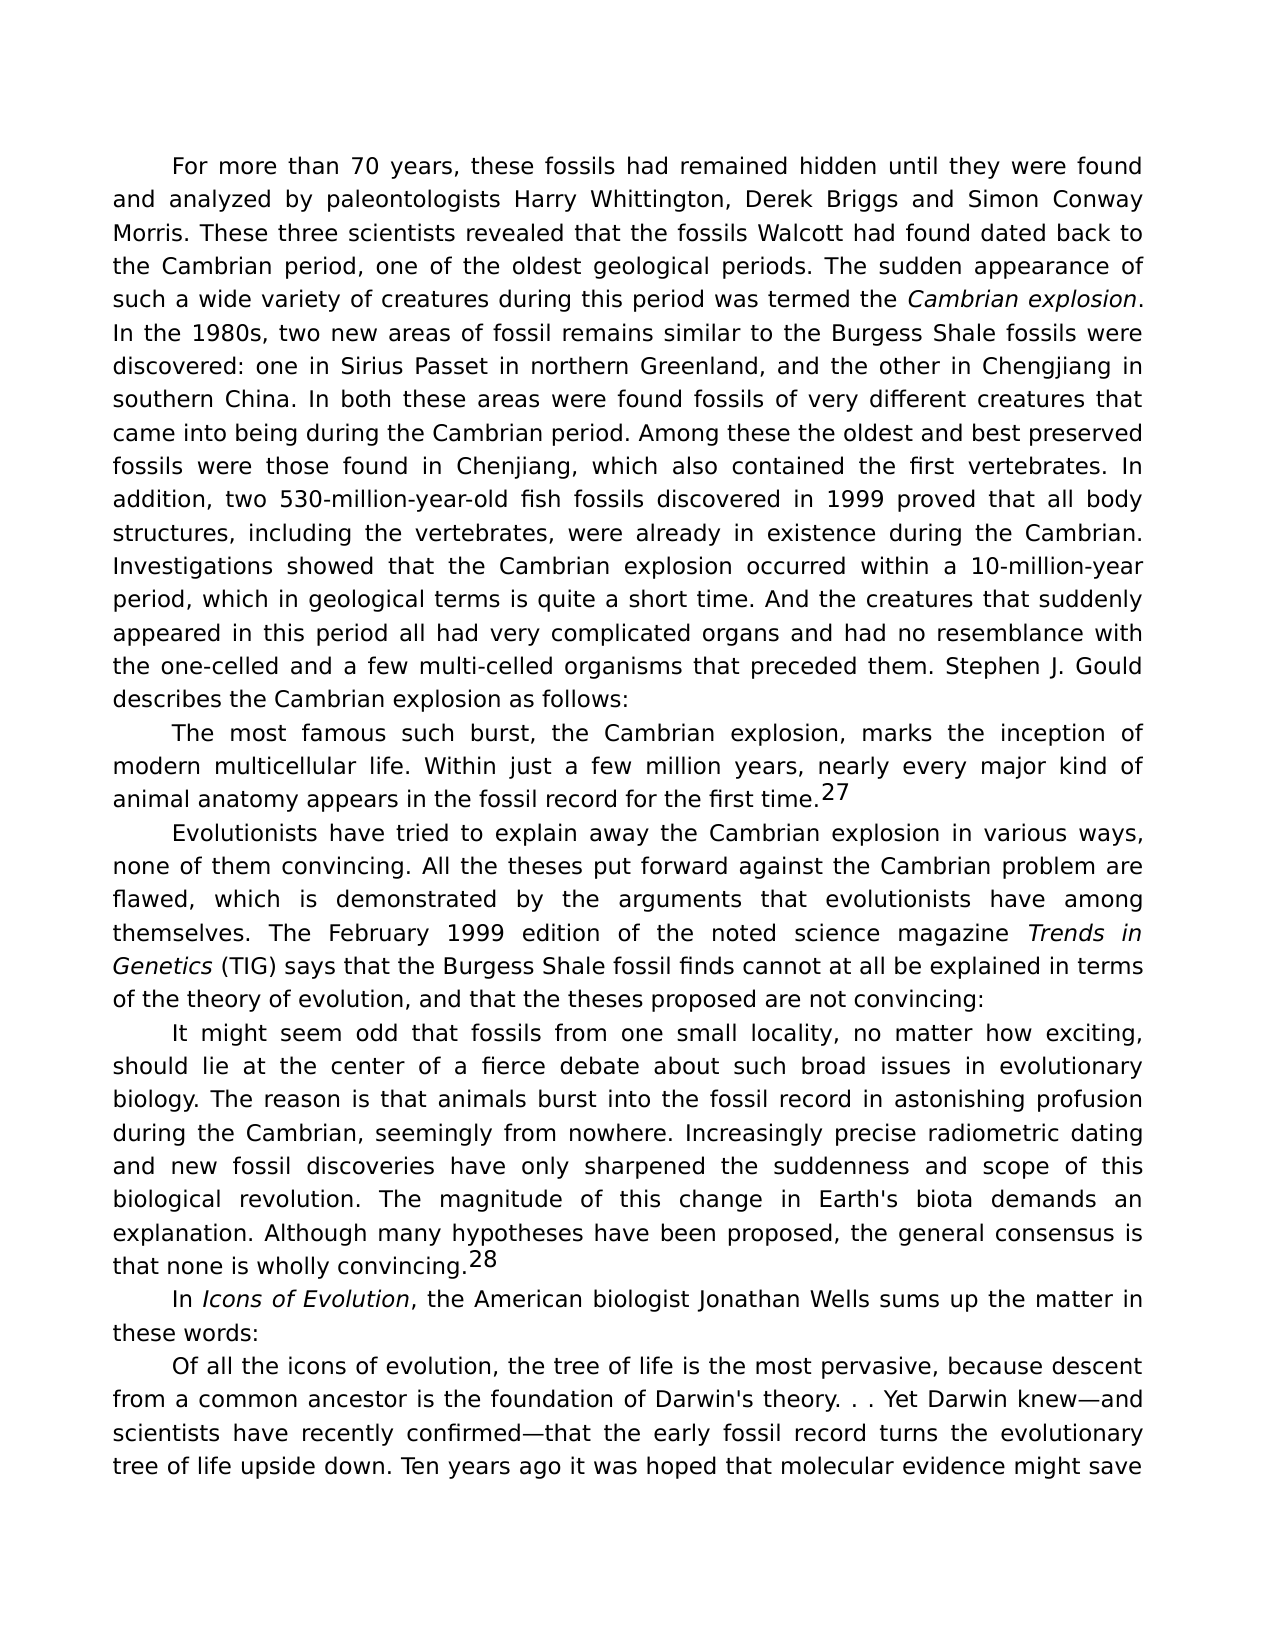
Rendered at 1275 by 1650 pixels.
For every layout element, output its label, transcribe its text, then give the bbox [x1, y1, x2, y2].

text In Icons of Evolution, the American biologist Jonathan Wells sums up the matter in these words: [112, 1281, 1145, 1348]
text It might seem odd that fossils from one small locality, no matter how exciting, should lie at the center of a fierce debate about such broad issues in evolutionary biology. The reason is that animals burst into the fossil record in astonishing profusion during the Cambrian, seemingly from nowhere. Increasingly precise radiometric dating and new fossil discoveries have only sharpened the suddenness and scope of this biological revolution. The magnitude of this change in Earth's biota demands an explanation. Although many hypotheses have been proposed, the general consensus is that none is wholly convincing.28 [112, 1014, 1145, 1281]
text The most famous such burst, the Cambrian explosion, marks the inception of modern multicellular life. Within just a few million years, nearly every major kind of animal anatomy appears in the fossil record for the first time.27 [112, 714, 1145, 814]
text Evolutionists have tried to explain away the Cambrian explosion in various ways, none of them convincing. All the theses put forward against the Cambrian problem are flawed, which is demonstrated by the arguments that evolutionists have among themselves. The February 1999 edition of the noted science magazine Trends in Genetics (TIG) says that the Burgess Shale fossil finds cannot at all be explained in terms of the theory of evolution, and that the theses proposed are not convincing: [112, 814, 1145, 1014]
text For more than 70 years, these fossils had remained hidden until they were found and analyzed by paleontologists Harry Whittington, Derek Briggs and Simon Conway Morris. These three scientists revealed that the fossils Walcott had found dated back to the Cambrian period, one of the oldest geological periods. The sudden appearance of such a wide variety of creatures during this period was termed the Cambrian explosion. In the 1980s, two new areas of fossil remains similar to the Burgess Shale fossils were discovered: one in Sirius Passet in northern Greenland, and the other in Chengjiang in southern China. In both these areas were found fossils of very different creatures that came into being during the Cambrian period. Among these the oldest and best preserved fossils were those found in Chenjiang, which also contained the first vertebrates. In addition, two 530-million-year-old fish fossils discovered in 1999 proved that all body structures, including the vertebrates, were already in existence during the Cambrian. Investigations showed that the Cambrian explosion occurred within a 10-million-year period, which in geological terms is quite a short time. And the creatures that suddenly appeared in this period all had very complicated organs and had no resemblance with the one-celled and a few multi-celled organisms that preceded them. Stephen J. Gould describes the Cambrian explosion as follows: [112, 148, 1145, 714]
text Of all the icons of evolution, the tree of life is the most pervasive, because descent from a common ancestor is the foundation of Darwin's theory. . . Yet Darwin knew—and scientists have recently confirmed—that the early fossil record turns the evolutionary tree of life upside down. Ten years ago it was hoped that molecular evidence might save [112, 1348, 1145, 1481]
